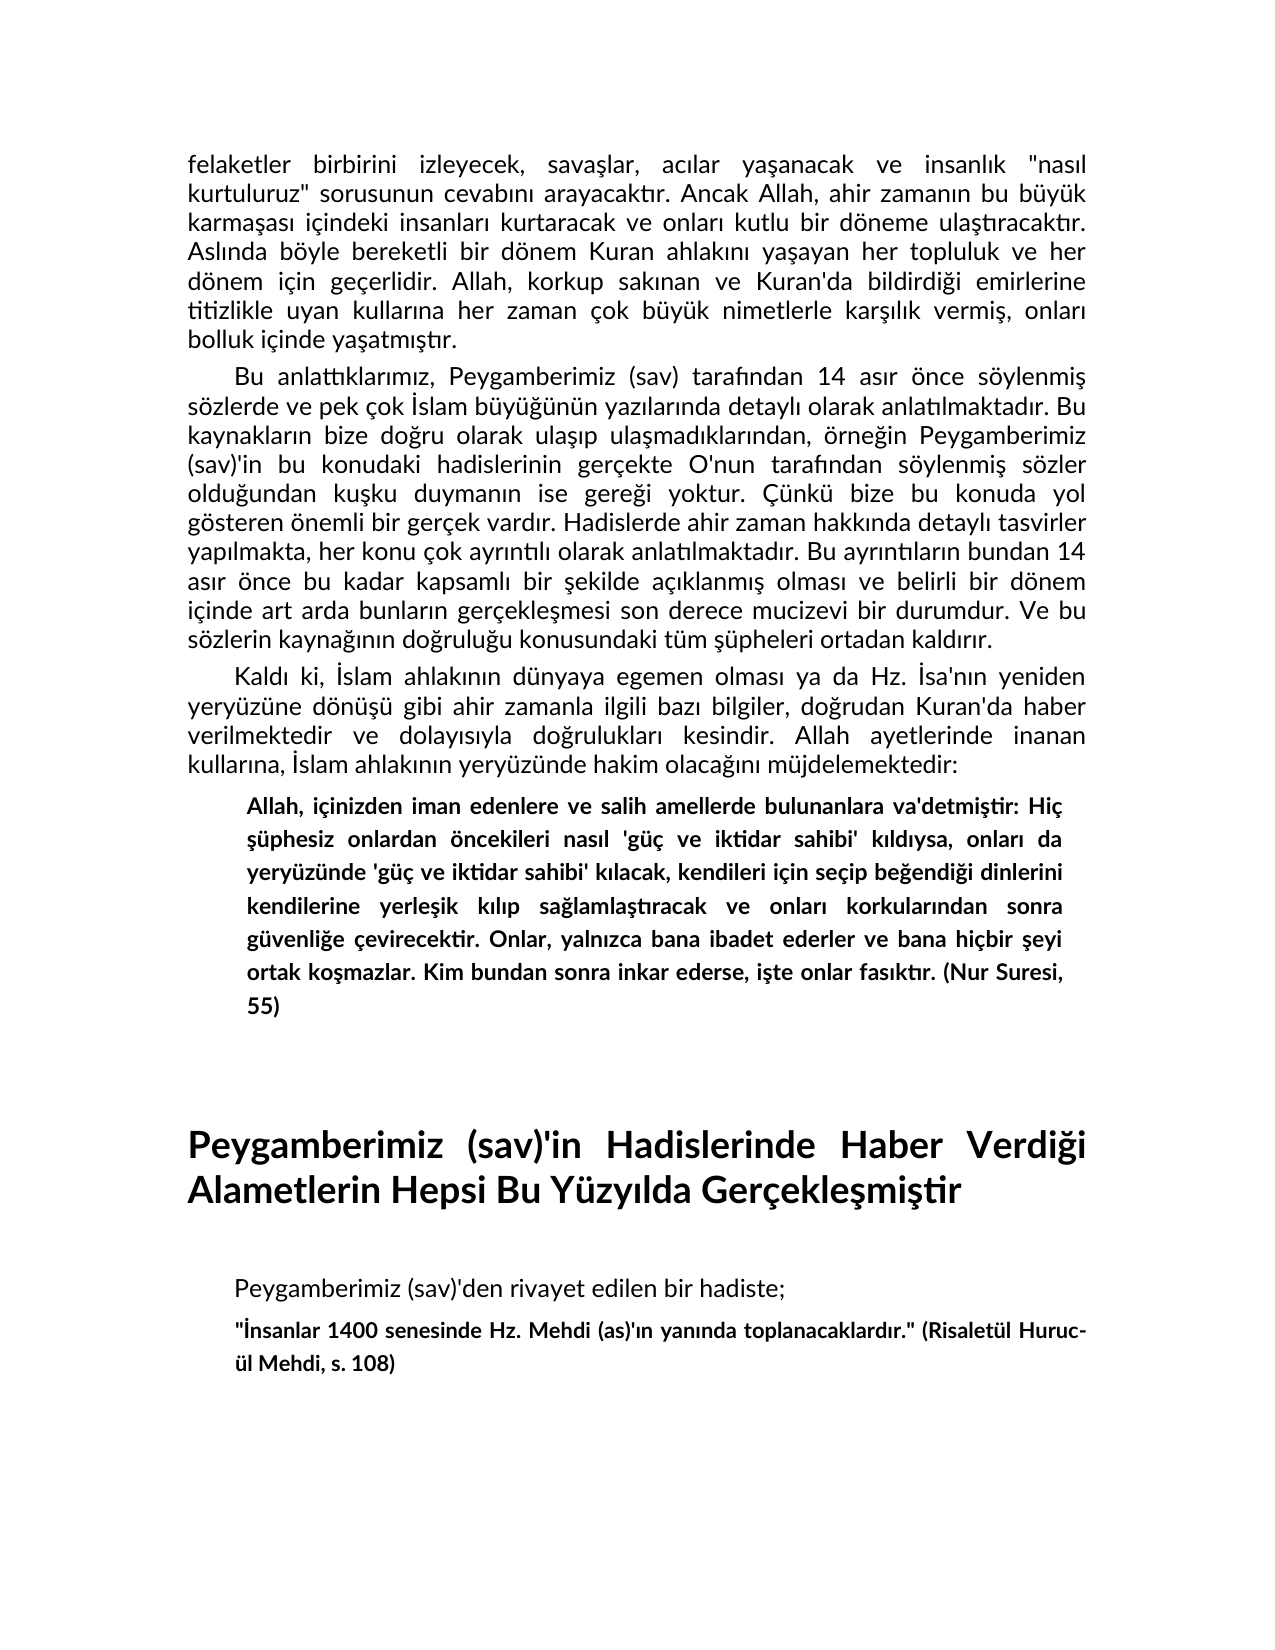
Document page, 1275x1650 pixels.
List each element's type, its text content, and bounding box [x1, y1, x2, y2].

text Kaldı ki, İslam ahlakının dünyaya egemen olması ya da Hz. İsa'nın yeniden yeryüzüne dönüşü gibi ahir zamanla ilgili bazı bilgiler, doğrudan Kuran'da haber verilmektedir ve dolayısıyla doğrulukları kesindir. Allah ayetlerinde inanan kullarına, İslam ahlakının yeryüzünde hakim olacağını müjdelemektedir: [187, 662, 1087, 779]
text "İnsanlar 1400 senesinde Hz. Mehdi (as)'ın yanında toplanacaklardır." (Risaletül Huruc-ül Mehdi, s. 108) [235, 1311, 1087, 1378]
text Bu anlattıklarımız, Peygamberimiz (sav) tarafından 14 asır önce söylenmiş sözlerde ve pek çok İslam büyüğünün yazılarında detaylı olarak anlatılmaktadır. Bu kaynakların bize doğru olarak ulaşıp ulaşmadıklarından, örneğin Peygamberimiz (sav)'in bu konudaki hadislerinin gerçekte O'nun tarafından söylenmiş sözler olduğundan kuşku duymanın ise gereği yoktur. Çünkü bize bu konuda yol gösteren önemli bir gerçek vardır. Hadislerde ahir zaman hakkında detaylı tasvirler yapılmakta, her konu çok ayrıntılı olarak anlatılmaktadır. Bu ayrıntıların bundan 14 asır önce bu kadar kapsamlı bir şekilde açıklanmış olması ve belirli bir dönem içinde art arda bunların gerçekleşmesi son derece mucizevi bir durumdur. Ve bu sözlerin kaynağının doğruluğu konusundaki tüm şüpheleri ortadan kaldırır. [187, 362, 1087, 654]
text Peygamberimiz (sav)'den rivayet edilen bir hadiste; [187, 1274, 1087, 1303]
subtitle Peygamberimiz (sav)'in Hadislerinde Haber Verdiği Alametlerin Hepsi Bu Yüzyılda Gerçekleşmiştir [187, 1121, 1087, 1211]
text Allah, içinizden iman edenlere ve salih amellerde bulunanlara va'detmiştir: Hiç şüphesiz onlardan öncekileri nasıl 'güç ve iktidar sahibi' kıldıysa, onları da yeryüzünde 'güç ve iktidar sahibi' kılacak, kendileri için seçip beğendiği dinlerini kendilerine yerleşik kılıp sağlamlaştıracak ve onları korkularından sonra güvenliğe çevirecektir. Onlar, yalnızca bana ibadet ederler ve bana hiçbir şeyi ortak koşmazlar. Kim bundan sonra inkar ederse, işte onlar fasıktır. (Nur Suresi, 55) [247, 787, 1064, 1021]
text felaketler birbirini izleyecek, savaşlar, acılar yaşanacak ve insanlık "nasıl kurtuluruz" sorusunun cevabını arayacaktır. Ancak Allah, ahir zamanın bu büyük karmaşası içindeki insanları kurtaracak ve onları kutlu bir döneme ulaştıracaktır. Aslında böyle bereketli bir dönem Kuran ahlakını yaşayan her topluluk ve her dönem için geçerlidir. Allah, korkup sakınan ve Kuran'da bildirdiği emirlerine titizlikle uyan kullarına her zaman çok büyük nimetlerle karşılık vermiş, onları bolluk içinde yaşatmıştır. [187, 150, 1087, 354]
